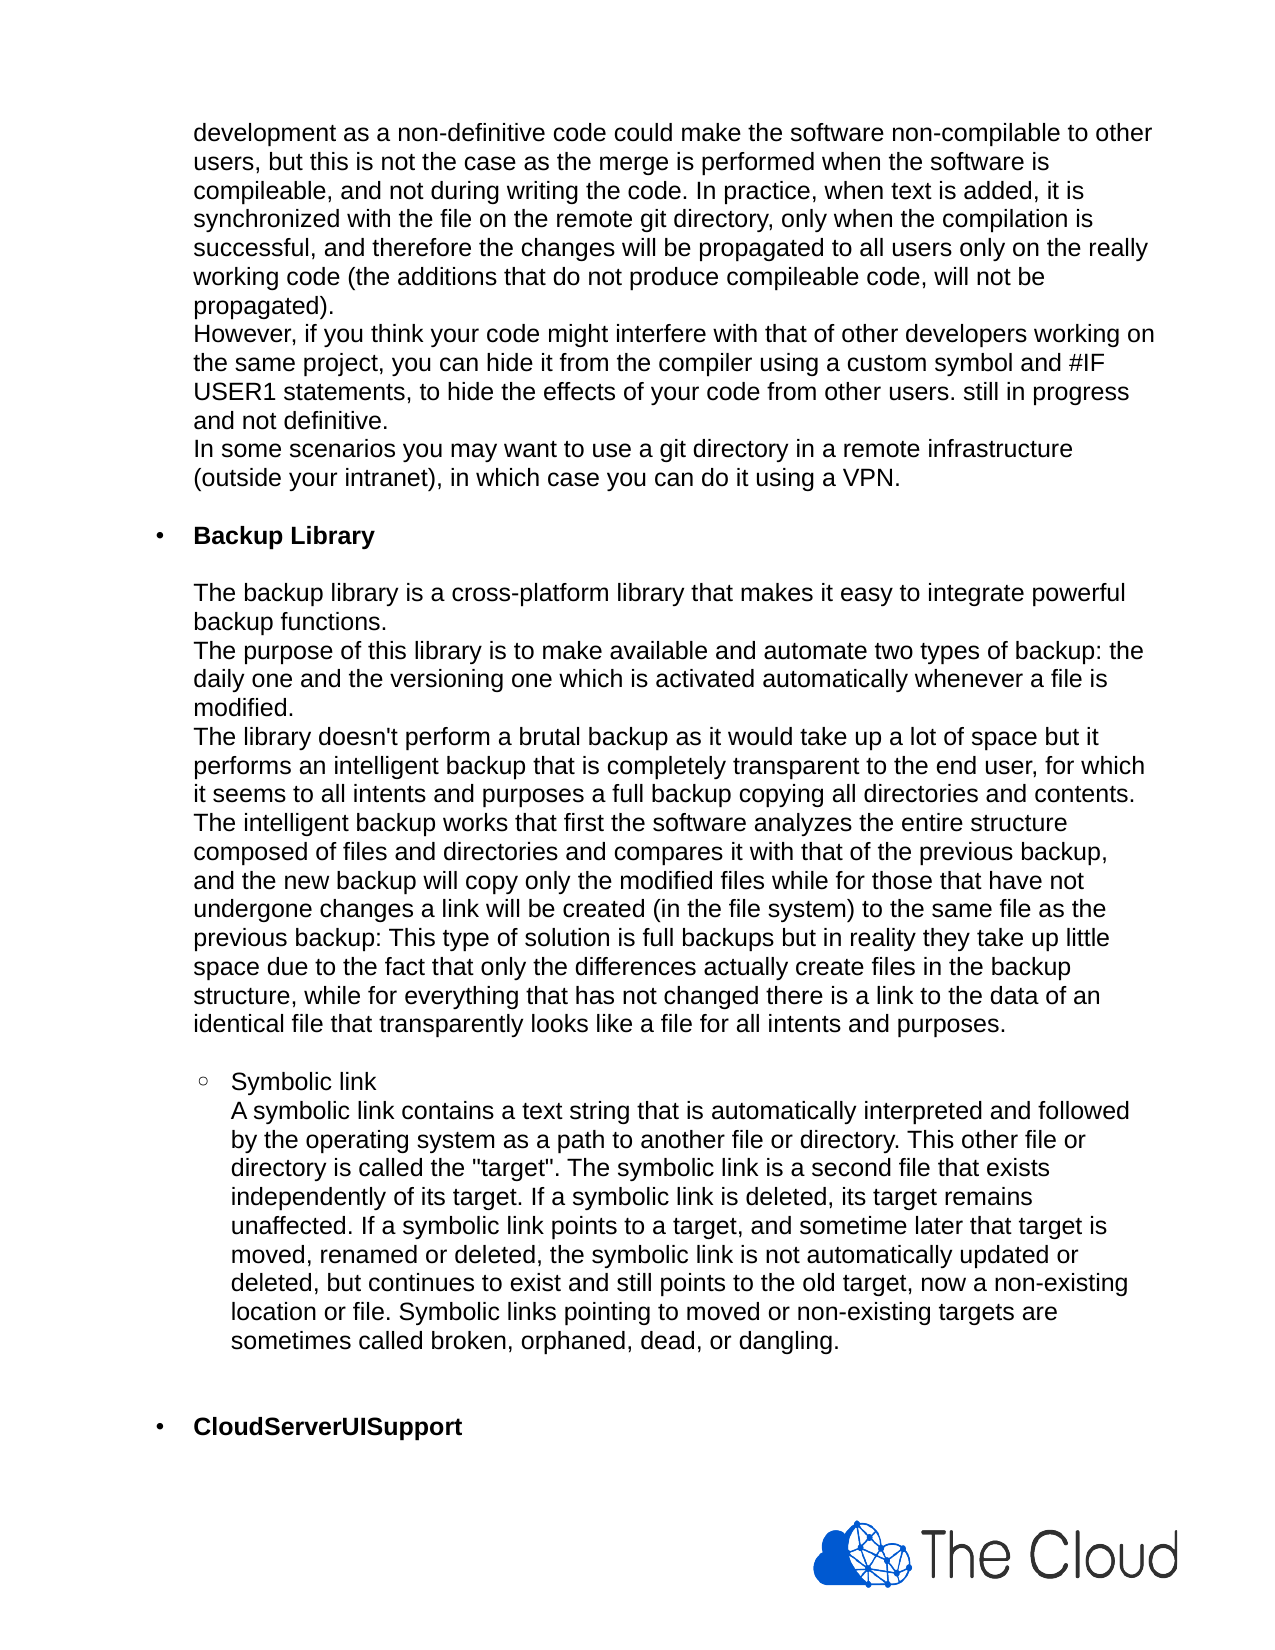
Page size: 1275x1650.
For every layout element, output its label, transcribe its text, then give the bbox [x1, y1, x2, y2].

list The library doesn't perform a brutal backup as it would take up a lot of space but it performs an intelligent backup that is completely transparent to the end user, for which it seems to all intents and purposes a full backup copying all directories and contents. [156, 722, 1157, 808]
list The backup library is a cross-platform library that makes it easy to integrate powerful backup functions. [156, 578, 1157, 636]
list The intelligent backup works that first the software analyzes the entire structure composed of files and directories and compares it with that of the previous backup, and the new backup will copy only the modified files while for those that have not undergone changes a link will be created (in the file system) to the same file as the previous backup: This type of solution is full backups but in reality they take up little space due to the fact that only the differences actually create files in the backup structure, while for everything that has not changed there is a link to the data of an identical file that transparently looks like a file for all intents and purposes. [156, 808, 1157, 1038]
list A symbolic link contains a text string that is automatically interpreted and followed by the operating system as a path to another file or directory. This other file or directory is called the "target". The symbolic link is a second file that exists independently of its target. If a symbolic link is deleted, its target remains unaffected. If a symbolic link points to a target, and sometime later that target is moved, renamed or deleted, the symbolic link is not automatically updated or deleted, but continues to exist and still points to the old target, now a non-existing location or file. Symbolic links pointing to moved or non-existing targets are sometimes called broken, orphaned, dead, or dangling. [193, 1096, 1157, 1354]
list Backup Library [156, 521, 1157, 578]
picture [813, 1520, 1178, 1588]
list Symbolic link [193, 1067, 1157, 1096]
list development as a non-definitive code could make the software non-compilable to other users, but this is not the case as the merge is performed when the software is compileable, and not during writing the code. In practice, when text is added, it is synchronized with the file on the remote git directory, only when the compilation is successful, and therefore the changes will be propagated to all users only on the really working code (the additions that do not produce compileable code, will not be propagated). However, if you think your code might interfere with that of other developers working on the same project, you can hide it from the compiler using a custom symbol and #IF USER1 statements, to hide the effects of your code from other users. still in progress and not definitive. In some scenarios you may want to use a git directory in a remote infrastructure (outside your intranet), in which case you can do it using a VPN. [156, 118, 1157, 521]
list CloudServerUISupport [156, 1412, 1157, 1470]
list The purpose of this library is to make available and automate two types of backup: the daily one and the versioning one which is activated automatically whenever a file is modified. [156, 636, 1157, 722]
